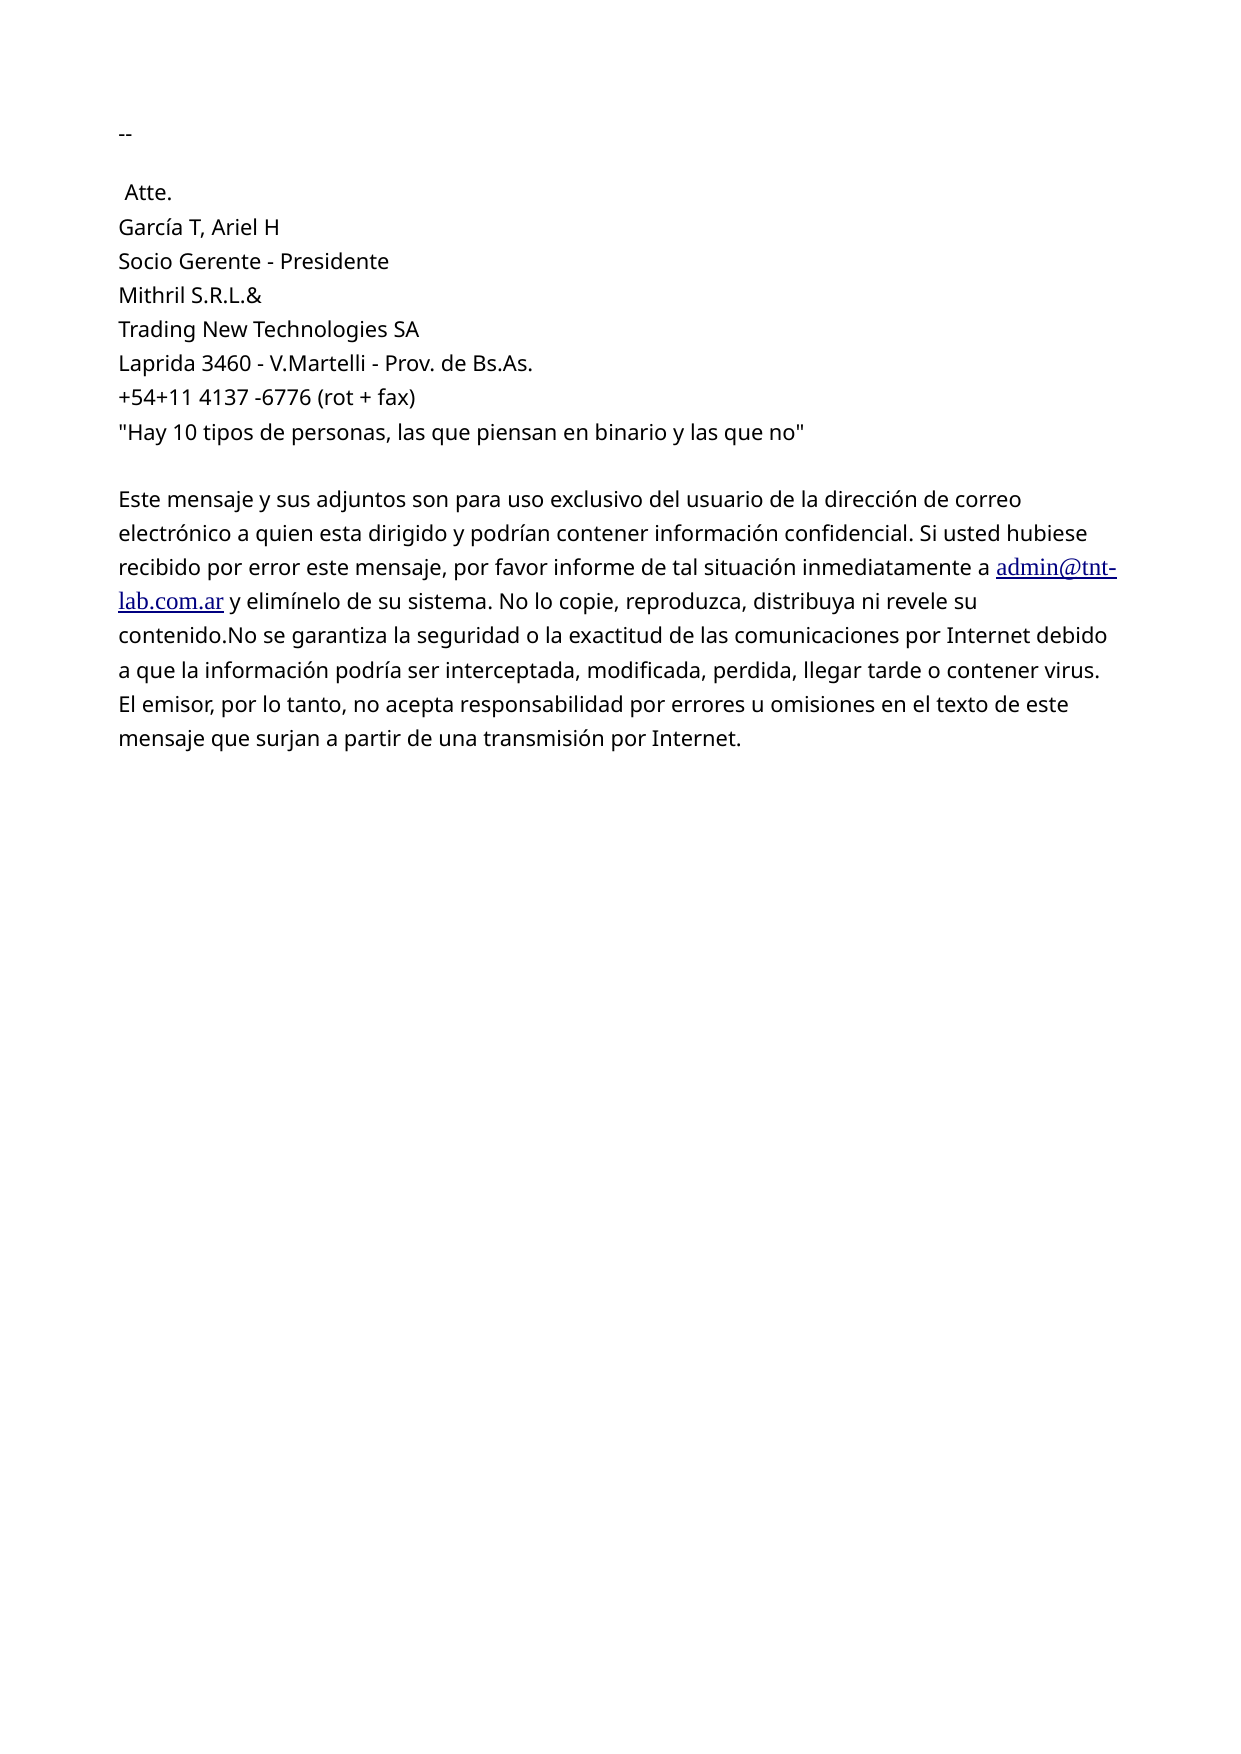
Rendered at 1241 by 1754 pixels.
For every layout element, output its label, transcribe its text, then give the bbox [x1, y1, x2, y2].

text Mithril S.R.L.& [118, 280, 1122, 310]
text Atte. [118, 177, 1122, 207]
text García T, Ariel H [118, 212, 1122, 241]
text -- [118, 118, 1122, 148]
text Laprida 3460 - V.Martelli - Prov. de Bs.As. [118, 348, 1122, 378]
text Trading New Technologies SA [118, 314, 1122, 344]
text Este mensaje y sus adjuntos son para uso exclusivo del usuario de la dirección de correo electrónico a quien esta dirigido y podrían contener información confidencial. Si usted hubiese recibido por error este mensaje, por favor informe de tal situación inmediatamente a admin@tnt-lab.com.ar y elimínelo de su sistema. No lo copie, reproduzca, distribuya ni revele su contenido.No se garantiza la seguridad o la exactitud de las comunicaciones por Internet debido a que la información podría ser interceptada, modificada, perdida, llegar tarde o contener virus. El emisor, por lo tanto, no acepta responsabilidad por errores u omisiones en el texto de este mensaje que surjan a partir de una transmisión por Internet. [118, 484, 1122, 753]
text "Hay 10 tipos de personas, las que piensan en binario y las que no" [118, 417, 1122, 446]
text +54+11 4137 -6776 (rot + fax) [118, 382, 1122, 412]
text Socio Gerente - Presidente [118, 246, 1122, 276]
